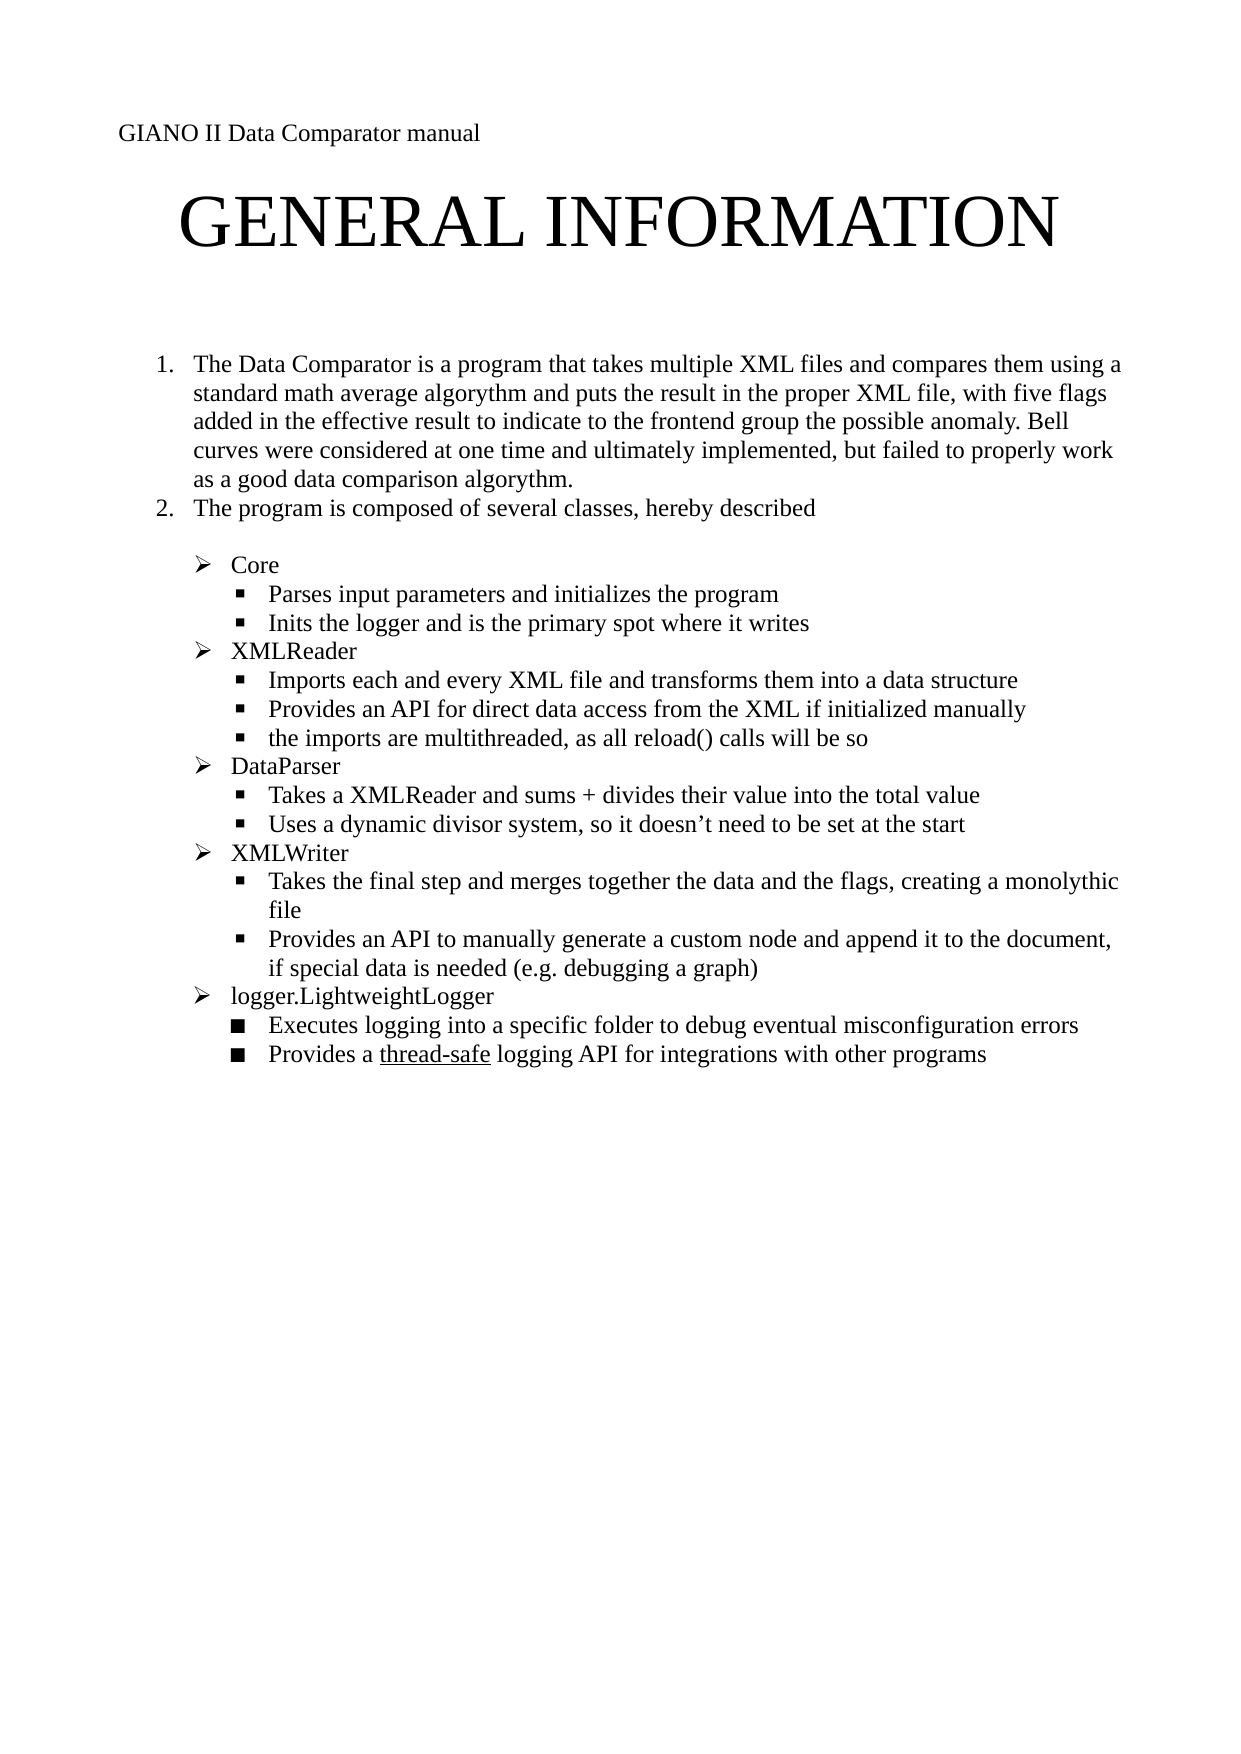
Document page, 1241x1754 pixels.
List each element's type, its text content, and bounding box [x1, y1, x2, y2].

list XMLReader [193, 636, 1122, 665]
list Takes a XMLReader and sums + divides their value into the total value [231, 780, 1122, 809]
list Provides an API for direct data access from the XML if initialized manually [231, 694, 1122, 723]
list XMLWriter [193, 838, 1122, 866]
list Provides an API to manually generate a custom node and append it to the document, if special data is needed (e.g. debugging a graph) [231, 924, 1122, 981]
list logger.LightweightLogger [192, 981, 1122, 1010]
list The Data Comparator is a program that takes multiple XML files and compares them using a standard math average algorythm and puts the result in the proper XML file, with five flags added in the effective result to indicate to the frontend group the possible anomaly. Bell curves were considered at one time and ultimately implemented, but failed to properly work as a good data comparison algorythm. [156, 349, 1122, 493]
list Uses a dynamic divisor system, so it doesn’t need to be set at the start [231, 809, 1122, 838]
text GENERAL INFORMATION [118, 176, 1122, 263]
list the imports are multithreaded, as all reload() calls will be so [231, 723, 1122, 751]
list Takes the final step and merges together the data and the flags, creating a monolythic file [231, 866, 1122, 924]
list Inits the logger and is the primary spot where it writes [231, 608, 1122, 636]
list Imports each and every XML file and transforms them into a data structure [231, 665, 1122, 694]
list Parses input parameters and initializes the program [231, 579, 1122, 608]
list DataParser [193, 751, 1122, 780]
list Executes logging into a specific folder to debug eventual misconfiguration errors [231, 1010, 1122, 1039]
list Core [193, 550, 1122, 579]
list Provides a thread-safe logging API for integrations with other programs [231, 1039, 1122, 1068]
list The program is composed of several classes, hereby described [156, 493, 1122, 521]
